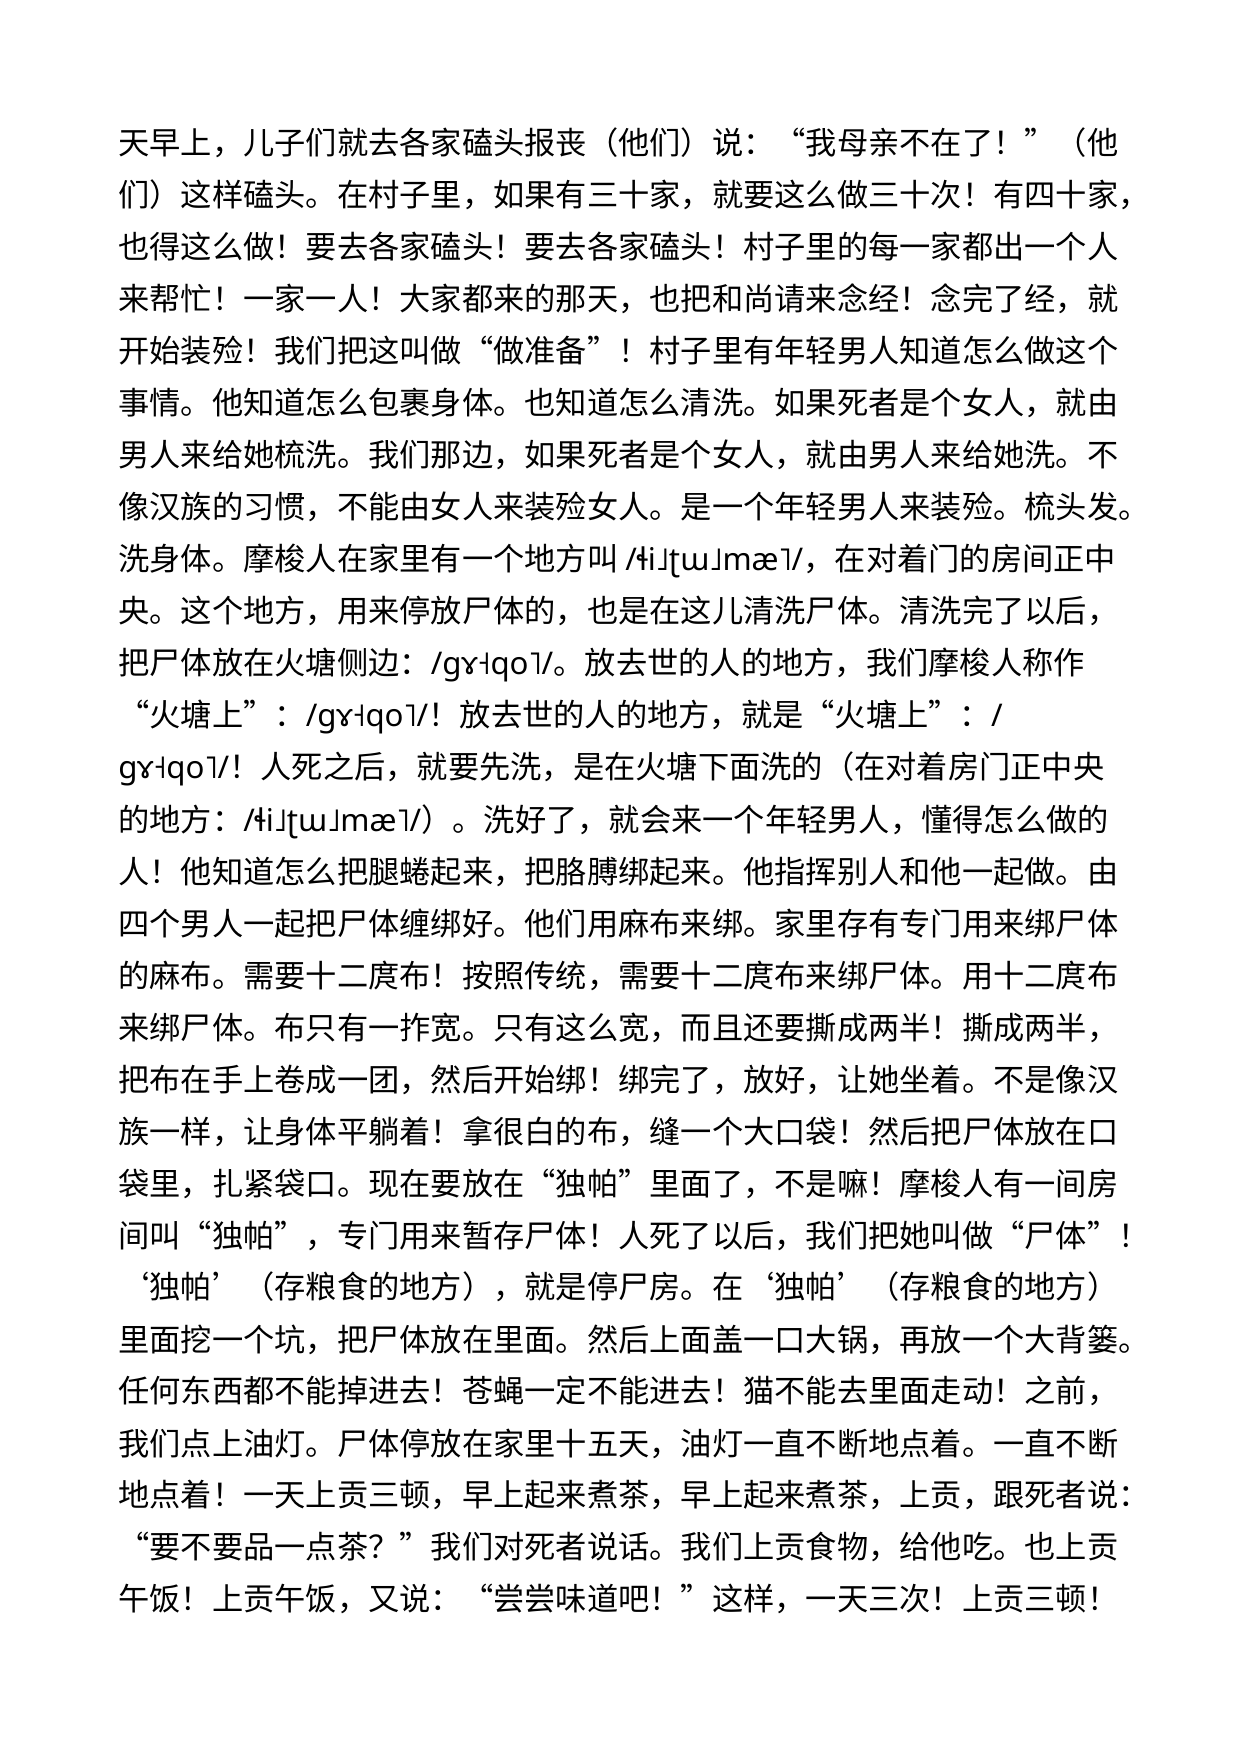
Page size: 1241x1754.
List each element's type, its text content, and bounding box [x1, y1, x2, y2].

text 从前，当有人死了的时候，这是全村的大事情。如果是在晚上去世的话，要到第二天早上去找和尚。和尚到了以后，我们就通知全村人。这天早上，儿子们就去各家磕头报丧（他们）说：“我母亲不在了！”（他们）这样磕头。在村子里，如果有三十家，就要这么做三十次！有四十家，也得这么做！要去各家磕头！要去各家磕头！村子里的每一家都出一个人来帮忙！一家一人！大家都来的那天，也把和尚请来念经！念完了经，就开始装殓！我们把这叫做“做准备”！村子里有年轻男人知道怎么做这个事情。他知道怎么包裹身体。也知道怎么清洗。如果死者是个女人，就由男人来给她梳洗。我们那边，如果死者是个女人，就由男人来给她洗。不像汉族的习惯，不能由女人来装殓女人。是一个年轻男人来装殓。梳头发。洗身体。摩梭人在家里有一个地方叫 /ɬi˩ʈɯ˩mæ˥/，在对着门的房间正中央。这个地方，用来停放尸体的，也是在这儿清洗尸体。清洗完了以后，把尸体放在火塘侧边：/gɤ˧qo˥/。放去世的人的地方，我们摩梭人称作“火塘上”：/gɤ˧qo˥/！放去世的人的地方，就是“火塘上”：/gɤ˧qo˥/！人死之后，就要先洗，是在火塘下面洗的（在对着房门正中央的地方：/ɬi˩ʈɯ˩mæ˥/）。洗好了，就会来一个年轻男人，懂得怎么做的人！他知道怎么把腿蜷起来，把胳膊绑起来。他指挥别人和他一起做。由四个男人一起把尸体缠绑好。他们用麻布来绑。家里存有专门用来绑尸体的麻布。需要十二庹布！按照传统，需要十二庹布来绑尸体。用十二庹布来绑尸体。布只有一拃宽。只有这么宽，而且还要撕成两半！撕成两半，把布在手上卷成一团，然后开始绑！绑完了，放好，让她坐着。不是像汉族一样，让身体平躺着！拿很白的布，缝一个大口袋！然后把尸体放在口袋里，扎紧袋口。现在要放在“独帕”里面了，不是嘛！摩梭人有一间房间叫“独帕”，专门用来暂存尸体！人死了以后，我们把她叫做“尸体”！‘独帕’（存粮食的地方），就是停尸房。在‘独帕’（存粮食的地方）里面挖一个坑，把尸体放在里面。然后上面盖一口大锅，再放一个大背篓。任何东西都不能掉进去！苍蝇一定不能进去！猫不能去里面走动！之前，我们点上油灯。尸体停放在家里十五天，油灯一直不断地点着。一直不断地点着！一天上贡三顿，早上起来煮茶，早上起来煮茶，上贡，跟死者说：“要不要品一点茶？”我们对死者说话。我们上贡食物，给他吃。也上贡午饭！上贡午饭，又说：“尝尝味道吧！”这样，一天三次！上贡三顿！从前，在服丧期间，每吃一顿饭，都哭一次，父母去世以后！父母去世以后，给死者上贡的时候，我们要哭丧！上贡以后，我们说一句：“阿妈，吃饭吧！喝茶吧！”这样说着，哭着。一天哭三次。在家停尸十五天。停尸十五天，哭十五天！大家来点油灯！如果村子里有四十户人家，就有四十户人家来点油灯！他们拿着一团鸡蛋面团、一碗杂粮、一斤油。从前就是拿这些礼物来。把这些礼物放在死者前面。食物是这样子的，确确实实地：满满一大碗。我们摩梭人，有人来家里的时候，不能给客人只吃一勺饭！给去世的人贡饭，要一勺就把碗盛满。要给他一碗饭嘛！给活着的人，就不能只给一勺（要有所区分），饭要两勺两勺地给。先盛一勺，再添一勺。人家说：“要盛两勺！”对去世的人，只盛一次！活着的人，吃的东西，要盛两勺！盛一碗饭，要盛两勺！先盛一小块，再盛一大块！从前，摩梭人就是这样的习俗！上辈女人会这样批评不懂规矩的年轻人：“你怎么这么盛饭？”“饭要给两勺！不能只给一勺！”“死人才只给一勺呢！”老人会这样教训。 不知情的人，他们长辈就会这么告诫他。一碗汤、一碗米，一天三次：是这样上贡饭的。家人哭着！每次煮茶，要给死者上贡。说：“品品茶吧！”油灯要一直点着！不仅是村子里的人，还有各方来的亲朋好友都来点灯！如果村子里有四十家，那四十家都点灯以外，还有更远的地方的人：咱们是在gæ˧ɻæ˩、lɑ˧ŋwɤ˧、qʰæ˧tɕʰi˧那些村子都有亲戚！咱们两个是有朋友的！亲戚，那些，也都来！过去，客人是一村一村地来。给那些来点灯的客人呢……人家烤饼，带过来！他们这样切一片琵琶肉（当礼物，给办丧礼的那一家）！在礼物盒子里……要带礼物盒！（那些礼物：饼、肉……都）放在礼物盒里！我们（将这种礼物）称作“点灯的肉片”！以前，（我们）切一片肉，叫做“点灯的肉片”！我们（在礼物盒里）放一片肉！人家来点灯的话，（他们先）烤饼、带过来！（主人将收到的礼物）这样存起来！然后，对尸体说：“嗯！他们是来点灯的，是来看你的！”每来一个人，（去世的人的家人）哭一次！摩梭人是这样做的！ [118, 118, 1122, 1620]
